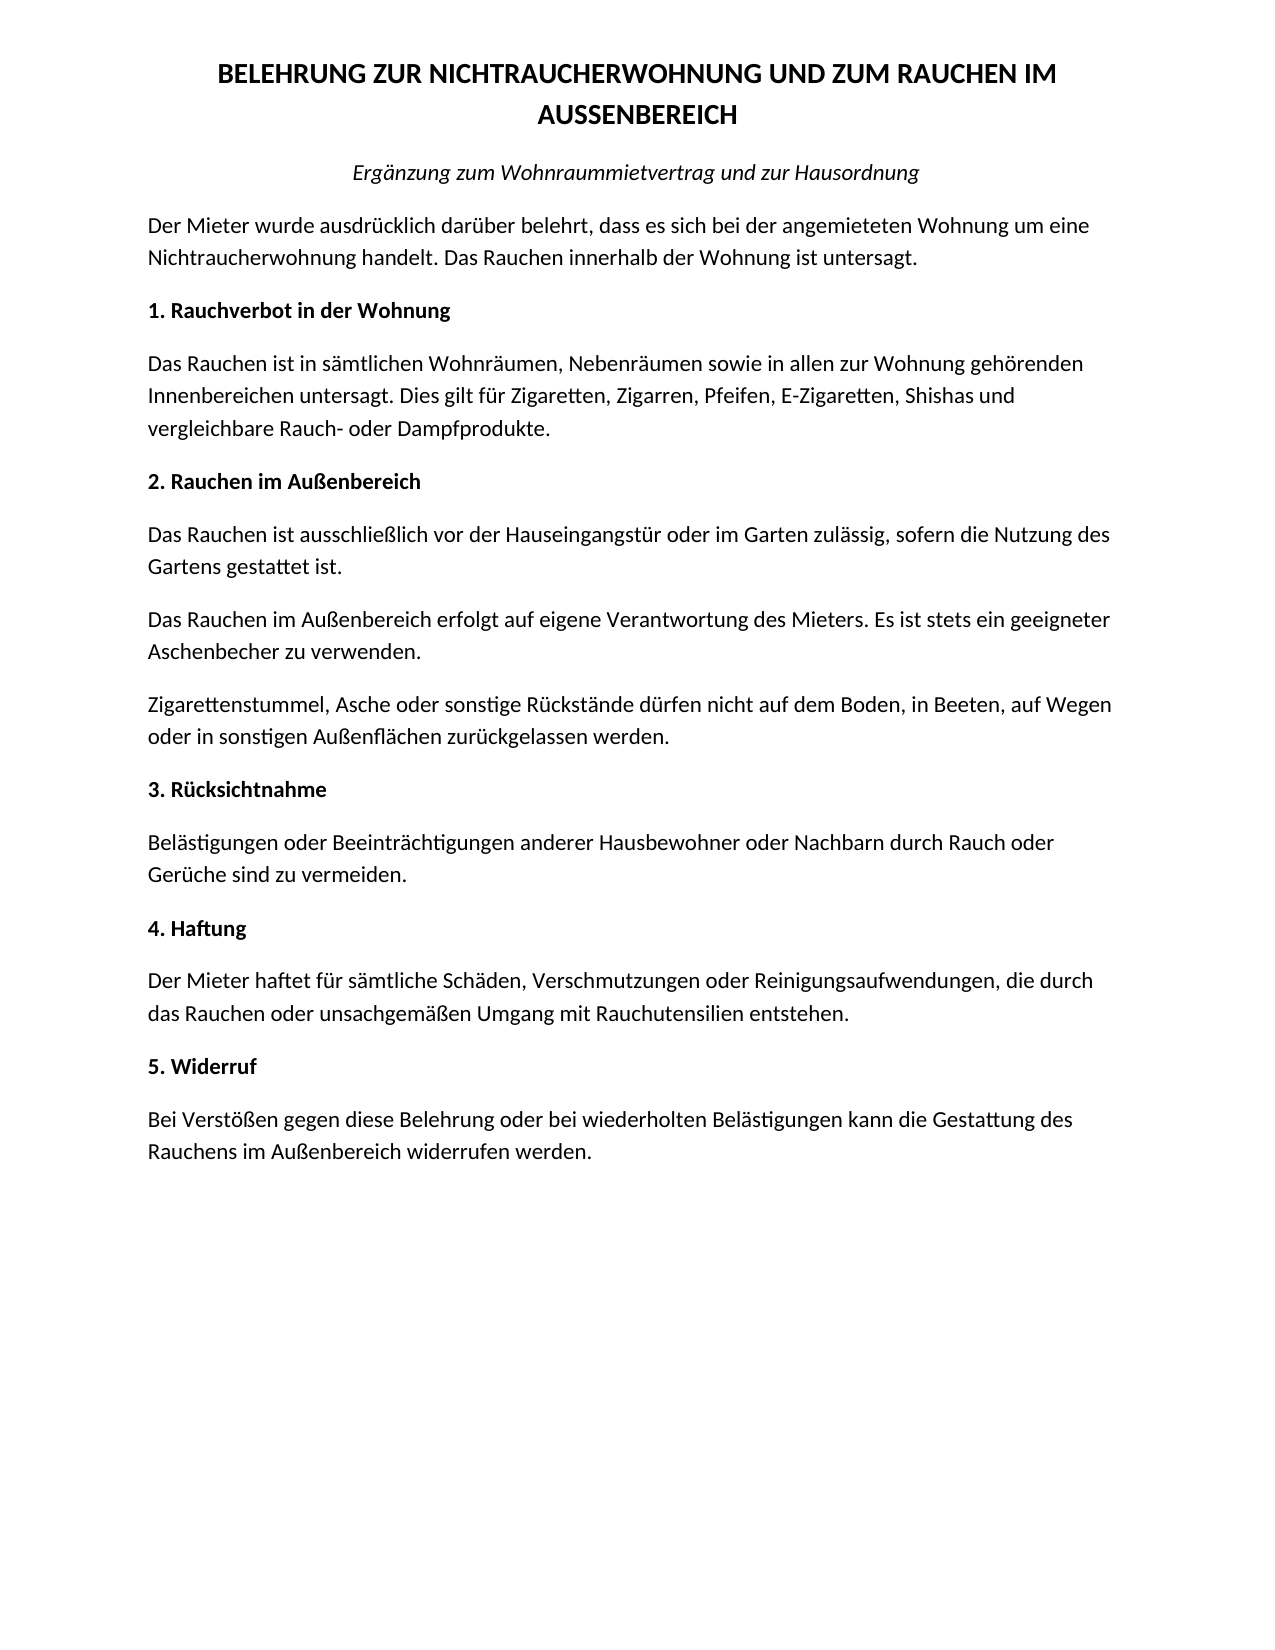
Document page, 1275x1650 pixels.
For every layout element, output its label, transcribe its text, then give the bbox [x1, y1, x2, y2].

text 5. Widerruf [148, 1052, 1127, 1080]
text Der Mieter wurde ausdrücklich darüber belehrt, dass es sich bei der angemieteten Wohnung um eine Nichtraucherwohnung handelt. Das Rauchen innerhalb der Wohnung ist untersagt. [148, 211, 1127, 271]
text BELEHRUNG ZUR NICHTRAUCHERWOHNUNG UND ZUM RAUCHEN IM AUSSENBEREICH [148, 55, 1127, 132]
text Belästigungen oder Beeinträchtigungen anderer Hausbewohner oder Nachbarn durch Rauch oder Gerüche sind zu vermeiden. [148, 828, 1127, 889]
text Der Mieter haftet für sämtliche Schäden, Verschmutzungen oder Reinigungsaufwendungen, die durch das Rauchen oder unsachgemäßen Umgang mit Rauchutensilien entstehen. [148, 967, 1127, 1027]
text Bei Verstößen gegen diese Belehrung oder bei wiederholten Belästigungen kann die Gestattung des Rauchens im Außenbereich widerrufen werden. [148, 1105, 1127, 1165]
text Ergänzung zum Wohnraummietvertrag und zur Hausordnung [148, 158, 1127, 186]
text 4. Haftung [148, 914, 1127, 942]
text Das Rauchen ist ausschließlich vor der Hauseingangstür oder im Garten zulässig, sofern die Nutzung des Gartens gestattet ist. [148, 520, 1127, 580]
text Das Rauchen ist in sämtlichen Wohnräumen, Nebenräumen sowie in allen zur Wohnung gehörenden Innenbereichen untersagt. Dies gilt für Zigaretten, Zigarren, Pfeifen, E-Zigaretten, Shishas und vergleichbare Rauch- oder Dampfprodukte. [148, 349, 1127, 442]
text 2. Rauchen im Außenbereich [148, 467, 1127, 495]
text Zigarettenstummel, Asche oder sonstige Rückstände dürfen nicht auf dem Boden, in Beeten, auf Wegen oder in sonstigen Außenflächen zurückgelassen werden. [148, 690, 1127, 750]
text 3. Rücksichtnahme [148, 775, 1127, 803]
text 1. Rauchverbot in der Wohnung [148, 296, 1127, 324]
text Das Rauchen im Außenbereich erfolgt auf eigene Verantwortung des Mieters. Es ist stets ein geeigneter Aschenbecher zu verwenden. [148, 605, 1127, 665]
